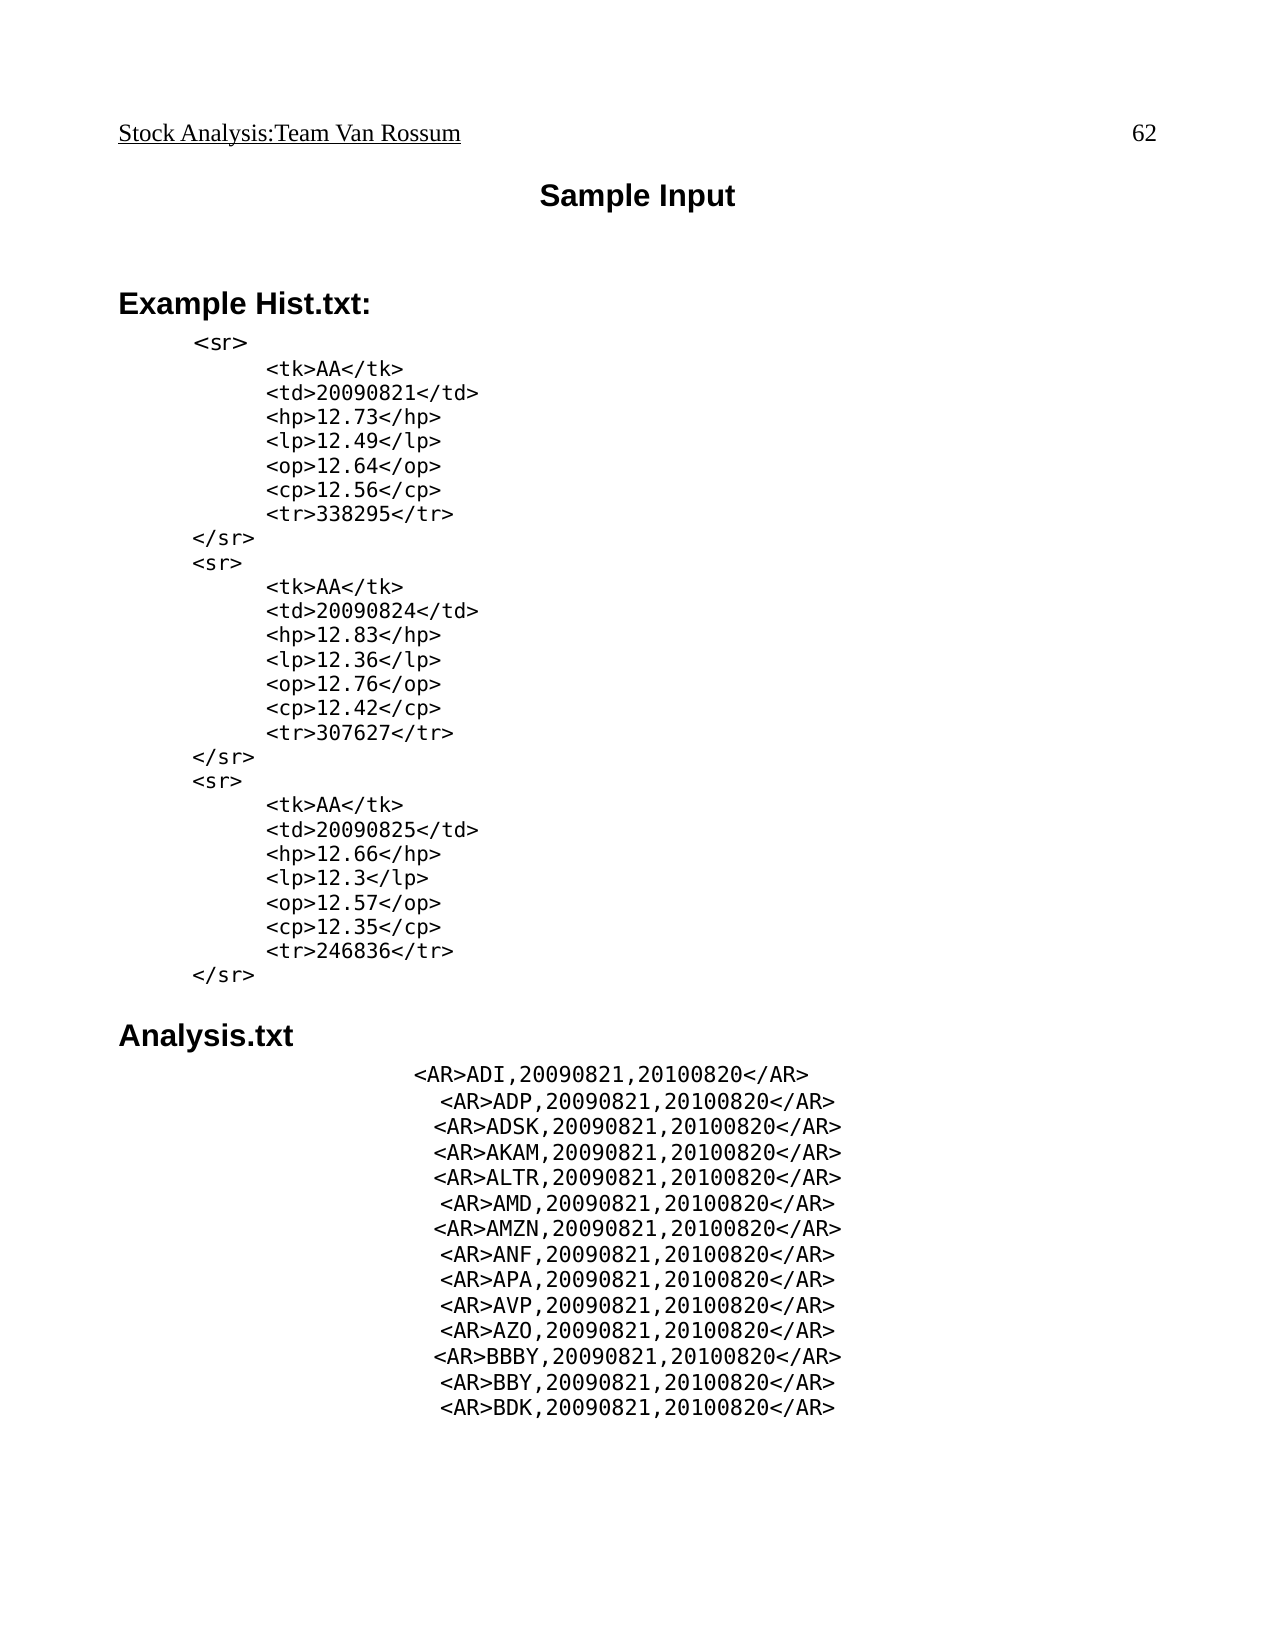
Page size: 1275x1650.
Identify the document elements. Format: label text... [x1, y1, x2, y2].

text <sr> [118, 551, 1157, 575]
text <AR>BBY,20090821,20100820</AR> [118, 1370, 1157, 1395]
text </sr> [118, 963, 1157, 988]
text Example Hist.txt: [118, 285, 1157, 321]
text <AR>AMZN,20090821,20100820</AR> [118, 1217, 1157, 1242]
text <td>20090825</td> [118, 818, 1157, 842]
text <op>12.57</op> [118, 891, 1157, 915]
text Analysis.txt [118, 1017, 1157, 1053]
text <AR>BDK,20090821,20100820</AR> [118, 1395, 1157, 1421]
text <tr>338295</tr> [118, 502, 1157, 526]
text <op>12.64</op> [118, 454, 1157, 478]
text <AR>ALTR,20090821,20100820</AR> [118, 1166, 1157, 1191]
text <tr>246836</tr> [118, 939, 1157, 963]
text <AR>AZO,20090821,20100820</AR> [118, 1319, 1157, 1344]
text <op>12.76</op> [118, 672, 1157, 696]
text <td>20090824</td> [118, 599, 1157, 623]
text <AR>AMD,20090821,20100820</AR> [118, 1191, 1157, 1217]
text <sr> [118, 769, 1157, 793]
text <AR>ADP,20090821,20100820</AR> [118, 1089, 1157, 1114]
text <hp>12.73</hp> [118, 405, 1157, 429]
text Sample Input [118, 177, 1157, 213]
text <hp>12.66</hp> [118, 842, 1157, 866]
text <AR>ADSK,20090821,20100820</AR> [118, 1114, 1157, 1140]
text <cp>12.35</cp> [118, 915, 1157, 939]
text <AR>ADI,20090821,20100820</AR> [118, 1053, 1157, 1089]
text </sr> [118, 745, 1157, 769]
text <AR>AKAM,20090821,20100820</AR> [118, 1140, 1157, 1166]
text <tk>AA</tk> [118, 357, 1157, 381]
text <AR>ANF,20090821,20100820</AR> [118, 1242, 1157, 1268]
text <cp>12.56</cp> [118, 478, 1157, 502]
text <lp>12.3</lp> [118, 866, 1157, 891]
text <AR>AVP,20090821,20100820</AR> [118, 1293, 1157, 1319]
text <lp>12.49</lp> [118, 429, 1157, 454]
text <sr> [118, 321, 1157, 357]
text <AR>APA,20090821,20100820</AR> [118, 1268, 1157, 1293]
text <lp>12.36</lp> [118, 648, 1157, 672]
text <tk>AA</tk> [118, 793, 1157, 818]
text <tr>307627</tr> [118, 721, 1157, 745]
text <cp>12.42</cp> [118, 696, 1157, 721]
text <AR>BBBY,20090821,20100820</AR> [118, 1344, 1157, 1370]
text <td>20090821</td> [118, 381, 1157, 405]
text </sr> [118, 526, 1157, 551]
text <hp>12.83</hp> [118, 623, 1157, 648]
text <tk>AA</tk> [118, 575, 1157, 599]
